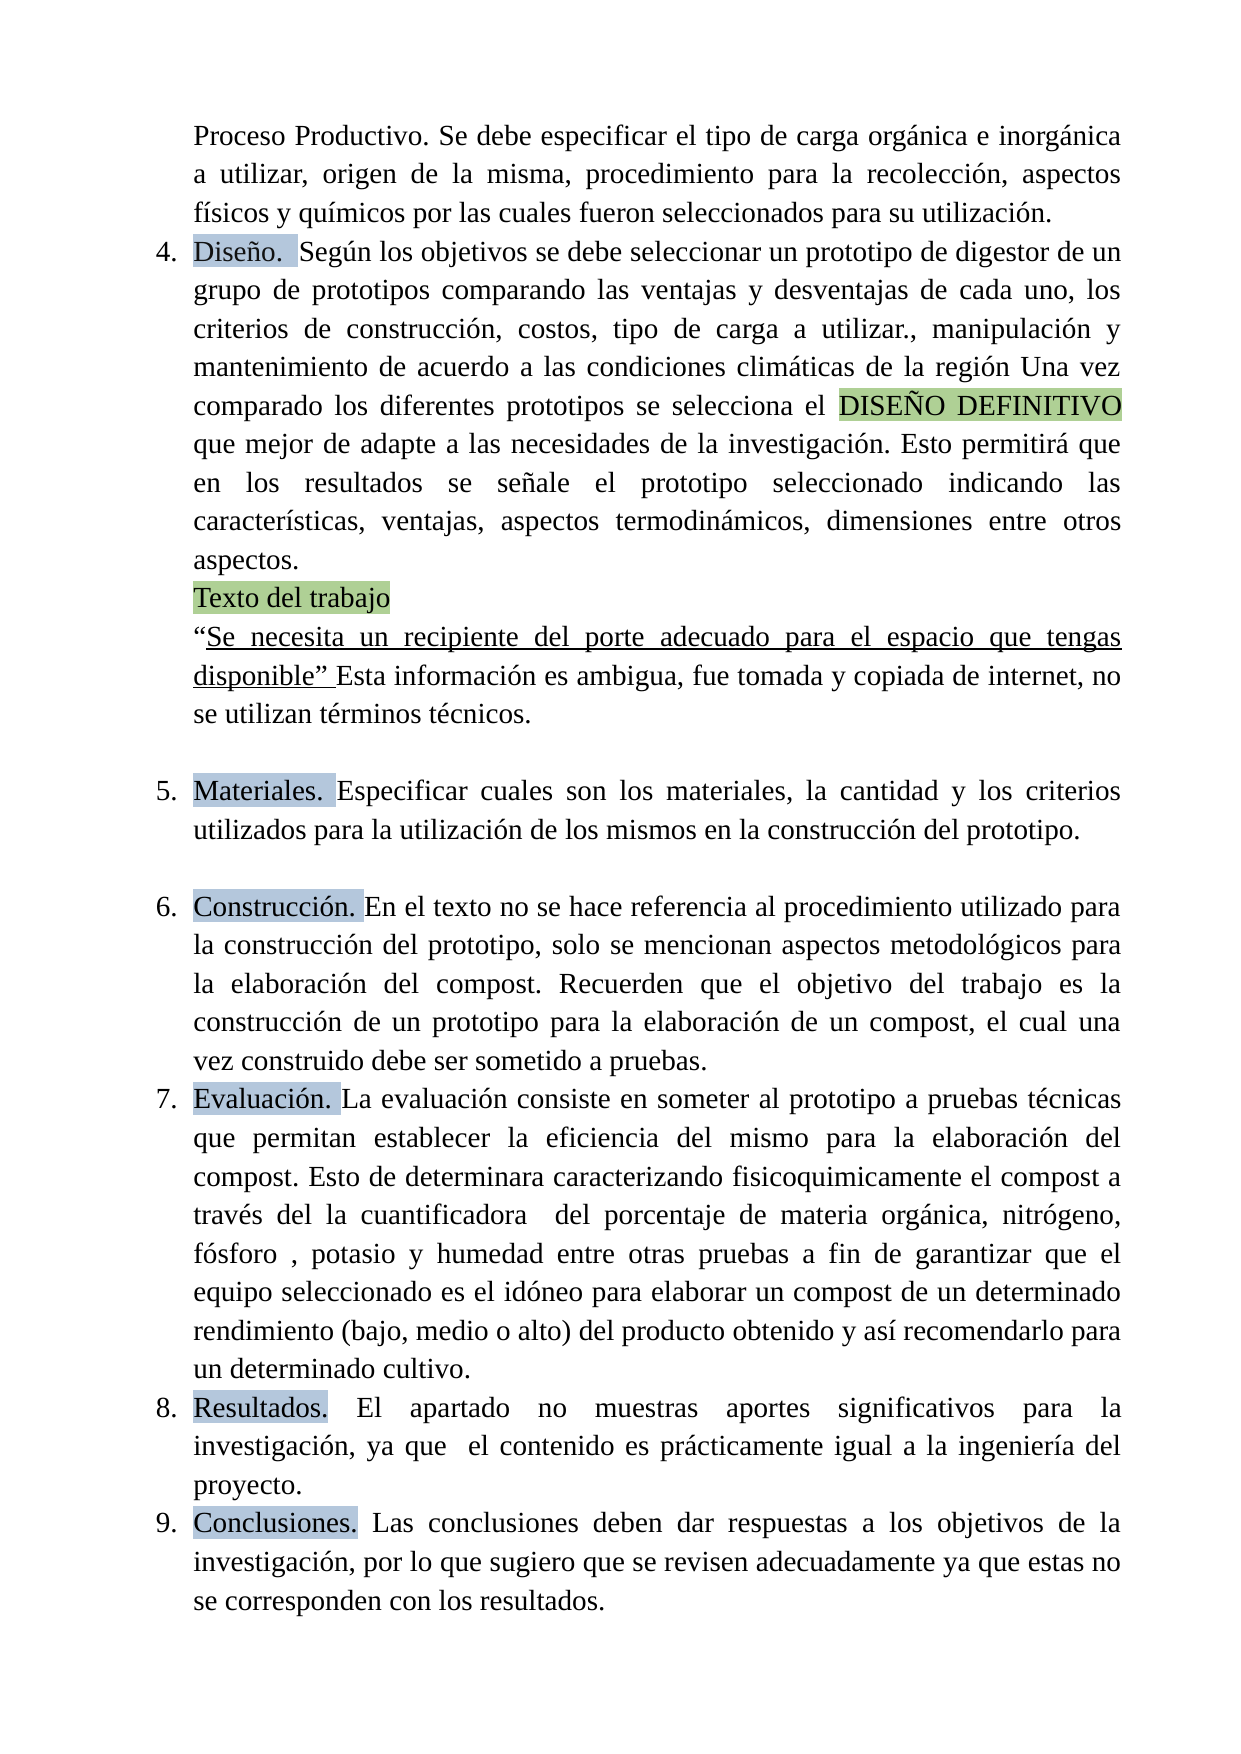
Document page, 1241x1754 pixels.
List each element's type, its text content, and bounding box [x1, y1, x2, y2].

list Conclusiones. Las conclusiones deben dar respuestas a los objetivos de la investigación, por lo que sugiero que se revisen adecuadamente ya que estas no se corresponden con los resultados. [156, 1506, 1122, 1616]
list Evaluación. La evaluación consiste en someter al prototipo a pruebas técnicas que permitan establecer la eficiencia del mismo para la elaboración del compost. Esto de determinara caracterizando fisicoquimicamente el compost a través del la cuantificadora del porcentaje de materia orgánica, nitrógeno, fósforo , potasio y humedad entre otras pruebas a fin de garantizar que el equipo seleccionado es el idóneo para elaborar un compost de un determinado rendimiento (bajo, medio o alto) del producto obtenido y así recomendarlo para un determinado cultivo. [156, 1082, 1122, 1385]
list Proceso Productivo. Se debe especificar el tipo de carga orgánica e inorgánica a utilizar, origen de la misma, procedimiento para la recolección, aspectos físicos y químicos por las cuales fueron seleccionados para su utilización. [156, 118, 1122, 229]
list Construcción. En el texto no se hace referencia al procedimiento utilizado para la construcción del prototipo, solo se mencionan aspectos metodológicos para la elaboración del compost. Recuerden que el objetivo del trabajo es la construcción de un prototipo para la elaboración de un compost, el cual una vez construido debe ser sometido a pruebas. [156, 889, 1122, 1077]
list “Se necesita un recipiente del porte adecuado para el espacio que tengas disponible” Esta información es ambigua, fue tomada y copiada de internet, no se utilizan términos técnicos. [156, 619, 1122, 730]
list Materiales. Especificar cuales son los materiales, la cantidad y los criterios utilizados para la utilización de los mismos en la construcción del prototipo. [156, 773, 1122, 845]
list Resultados. El apartado no muestras aportes significativos para la investigación, ya que el contenido es prácticamente igual a la ingeniería del proyecto. [156, 1390, 1122, 1501]
list Texto del trabajo [156, 581, 1122, 614]
list Diseño. Según los objetivos se debe seleccionar un prototipo de digestor de un grupo de prototipos comparando las ventajas y desventajas de cada uno, los criterios de construcción, costos, tipo de carga a utilizar., manipulación y mantenimiento de acuerdo a las condiciones climáticas de la región Una vez comparado los diferentes prototipos se selecciona el DISEÑO DEFINITIVO que mejor de adapte a las necesidades de la investigación. Esto permitirá que en los resultados se señale el prototipo seleccionado indicando las características, ventajas, aspectos termodinámicos, dimensiones entre otros aspectos. [156, 234, 1122, 576]
